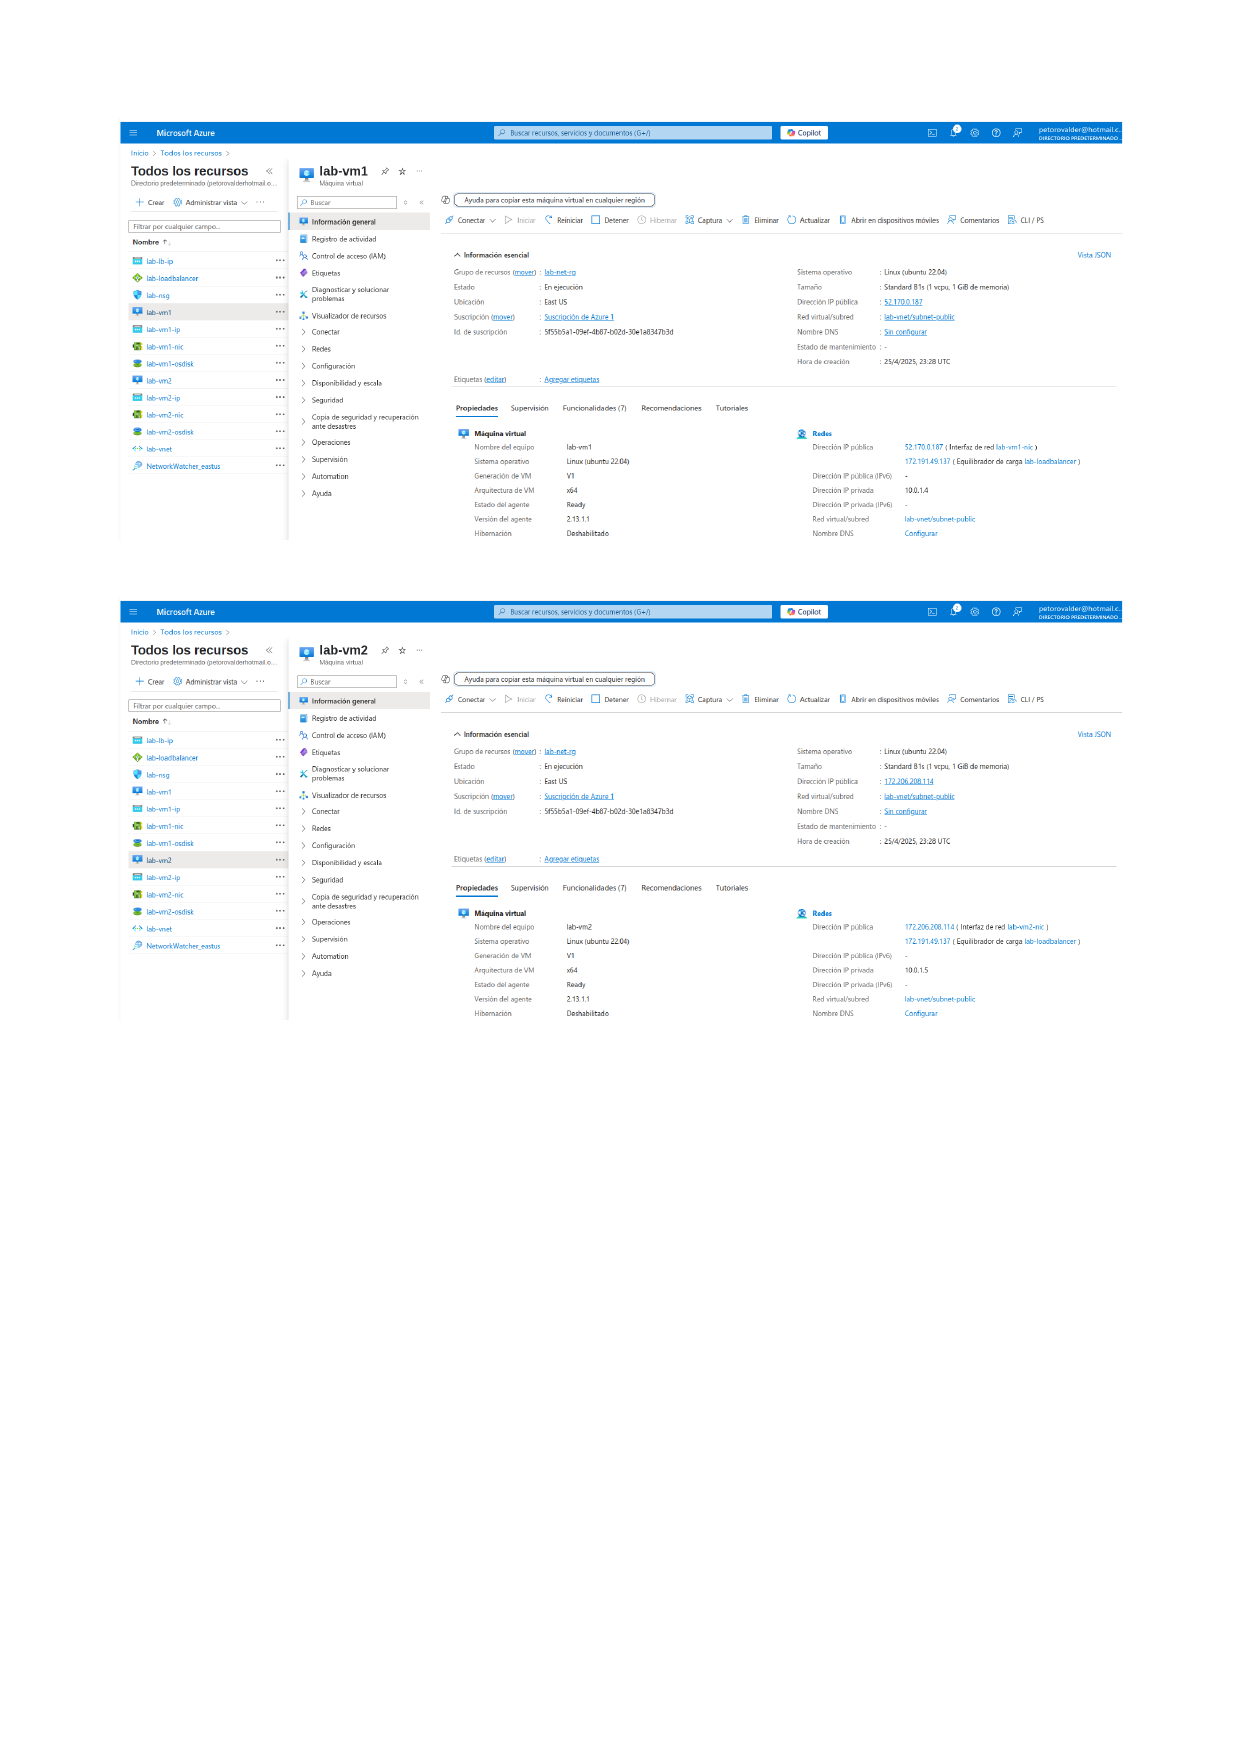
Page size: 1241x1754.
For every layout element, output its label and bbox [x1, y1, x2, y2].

picture [118, 118, 1123, 540]
picture [118, 597, 1123, 1020]
